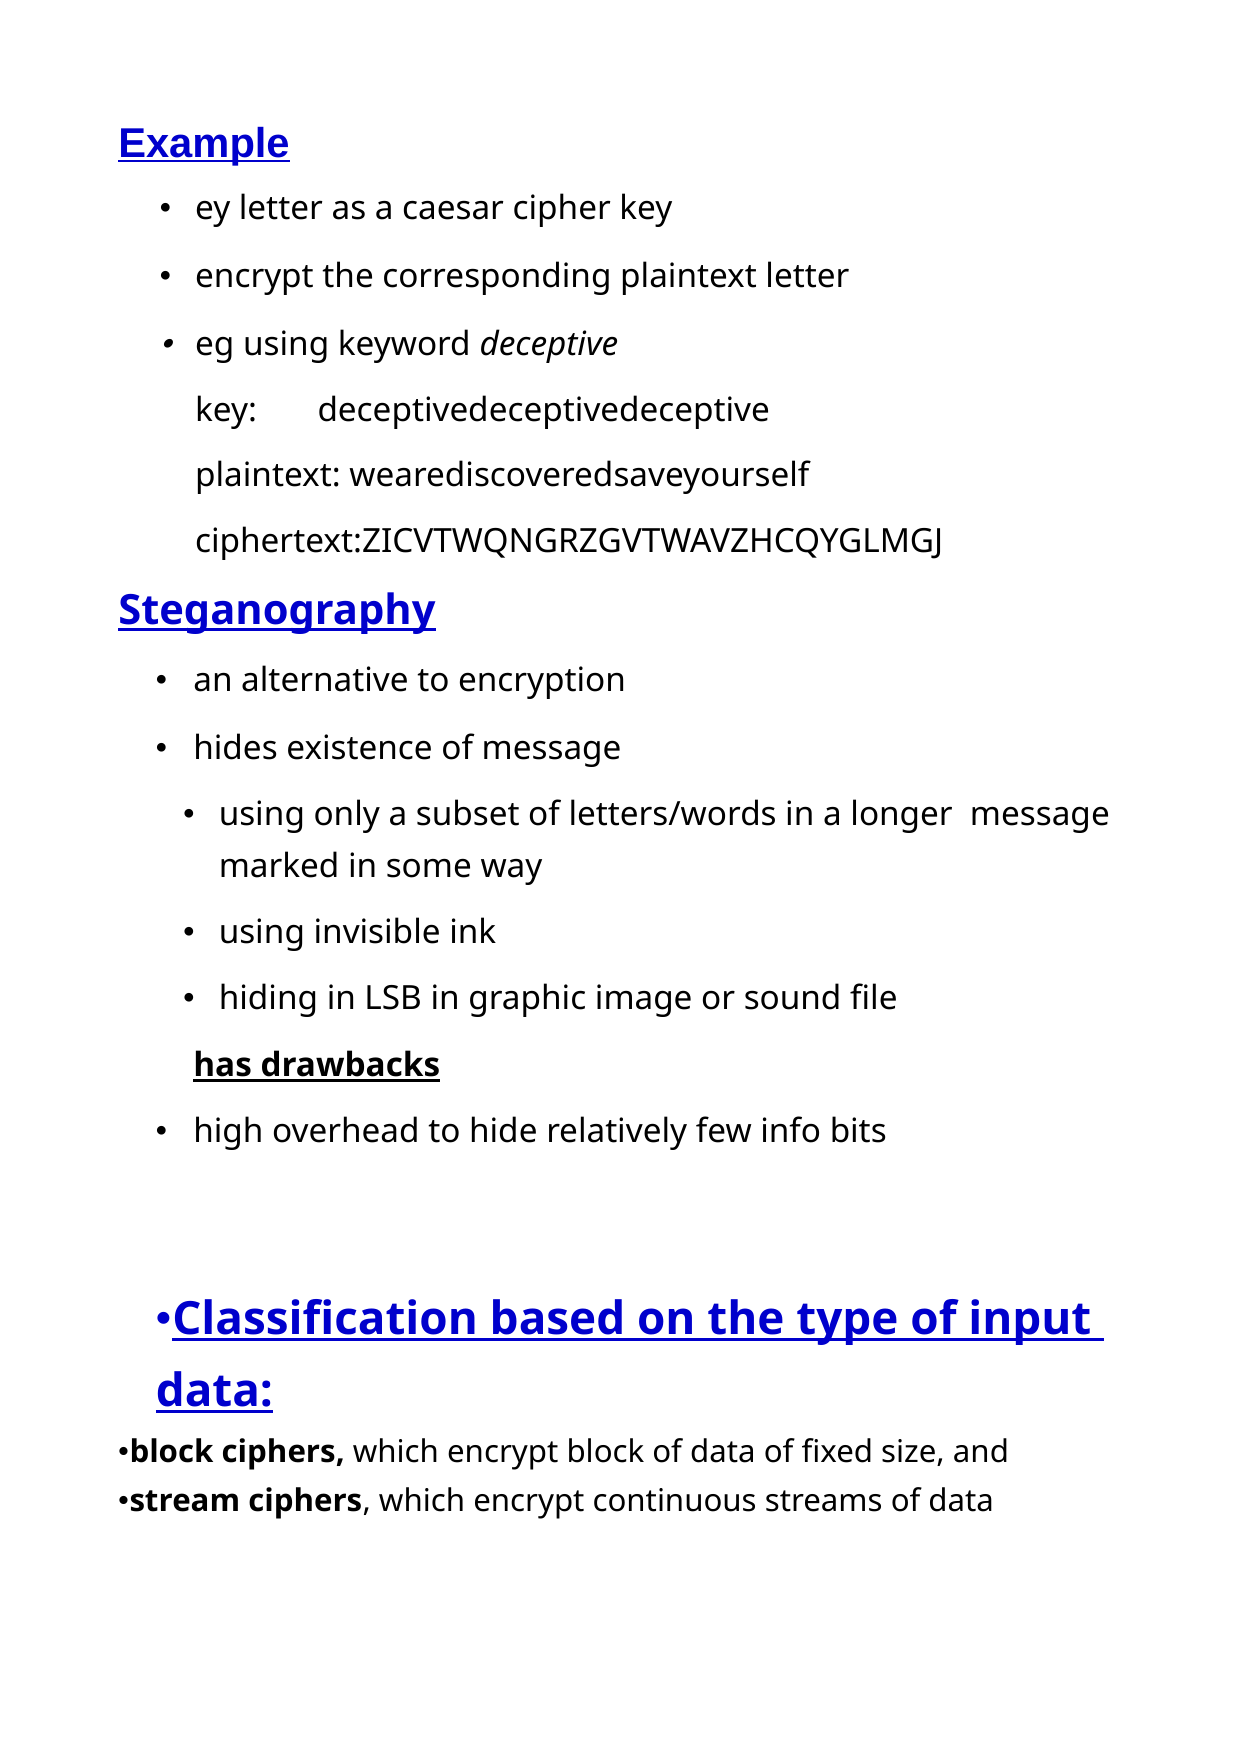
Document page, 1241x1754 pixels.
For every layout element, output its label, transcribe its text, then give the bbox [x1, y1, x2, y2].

list hiding in LSB in graphic image or sound file [183, 973, 1122, 1019]
list using only a subset of letters/words in a longer message marked in some way [183, 790, 1122, 887]
text Example [118, 118, 1122, 166]
list plaintext: wearediscoveredsaveyourself [159, 451, 1122, 497]
list hides existence of message [156, 724, 1122, 769]
list ciphertext:ZICVTWQNGRZGVTWAVZHCQYGLMGJ [159, 517, 1122, 562]
list an alternative to encryption [156, 656, 1122, 702]
text Steganography [118, 580, 1122, 637]
list ey letter as a caesar cipher key [159, 184, 1122, 229]
list high overhead to hide relatively few info bits [156, 1107, 1122, 1152]
list has drawbacks [156, 1041, 1122, 1087]
list stream ciphers, which encrypt continuous streams of data [118, 1478, 1122, 1520]
list encrypt the corresponding plaintext letter [159, 252, 1122, 297]
list block ciphers, which encrypt block of data of fixed size, and [118, 1429, 1122, 1471]
list eg using keyword deceptive [159, 320, 1122, 365]
list using invisible ink [183, 908, 1122, 953]
list key: deceptivedeceptivedeceptive [159, 386, 1122, 431]
list Classification based on the type of input data: [118, 1285, 1122, 1419]
